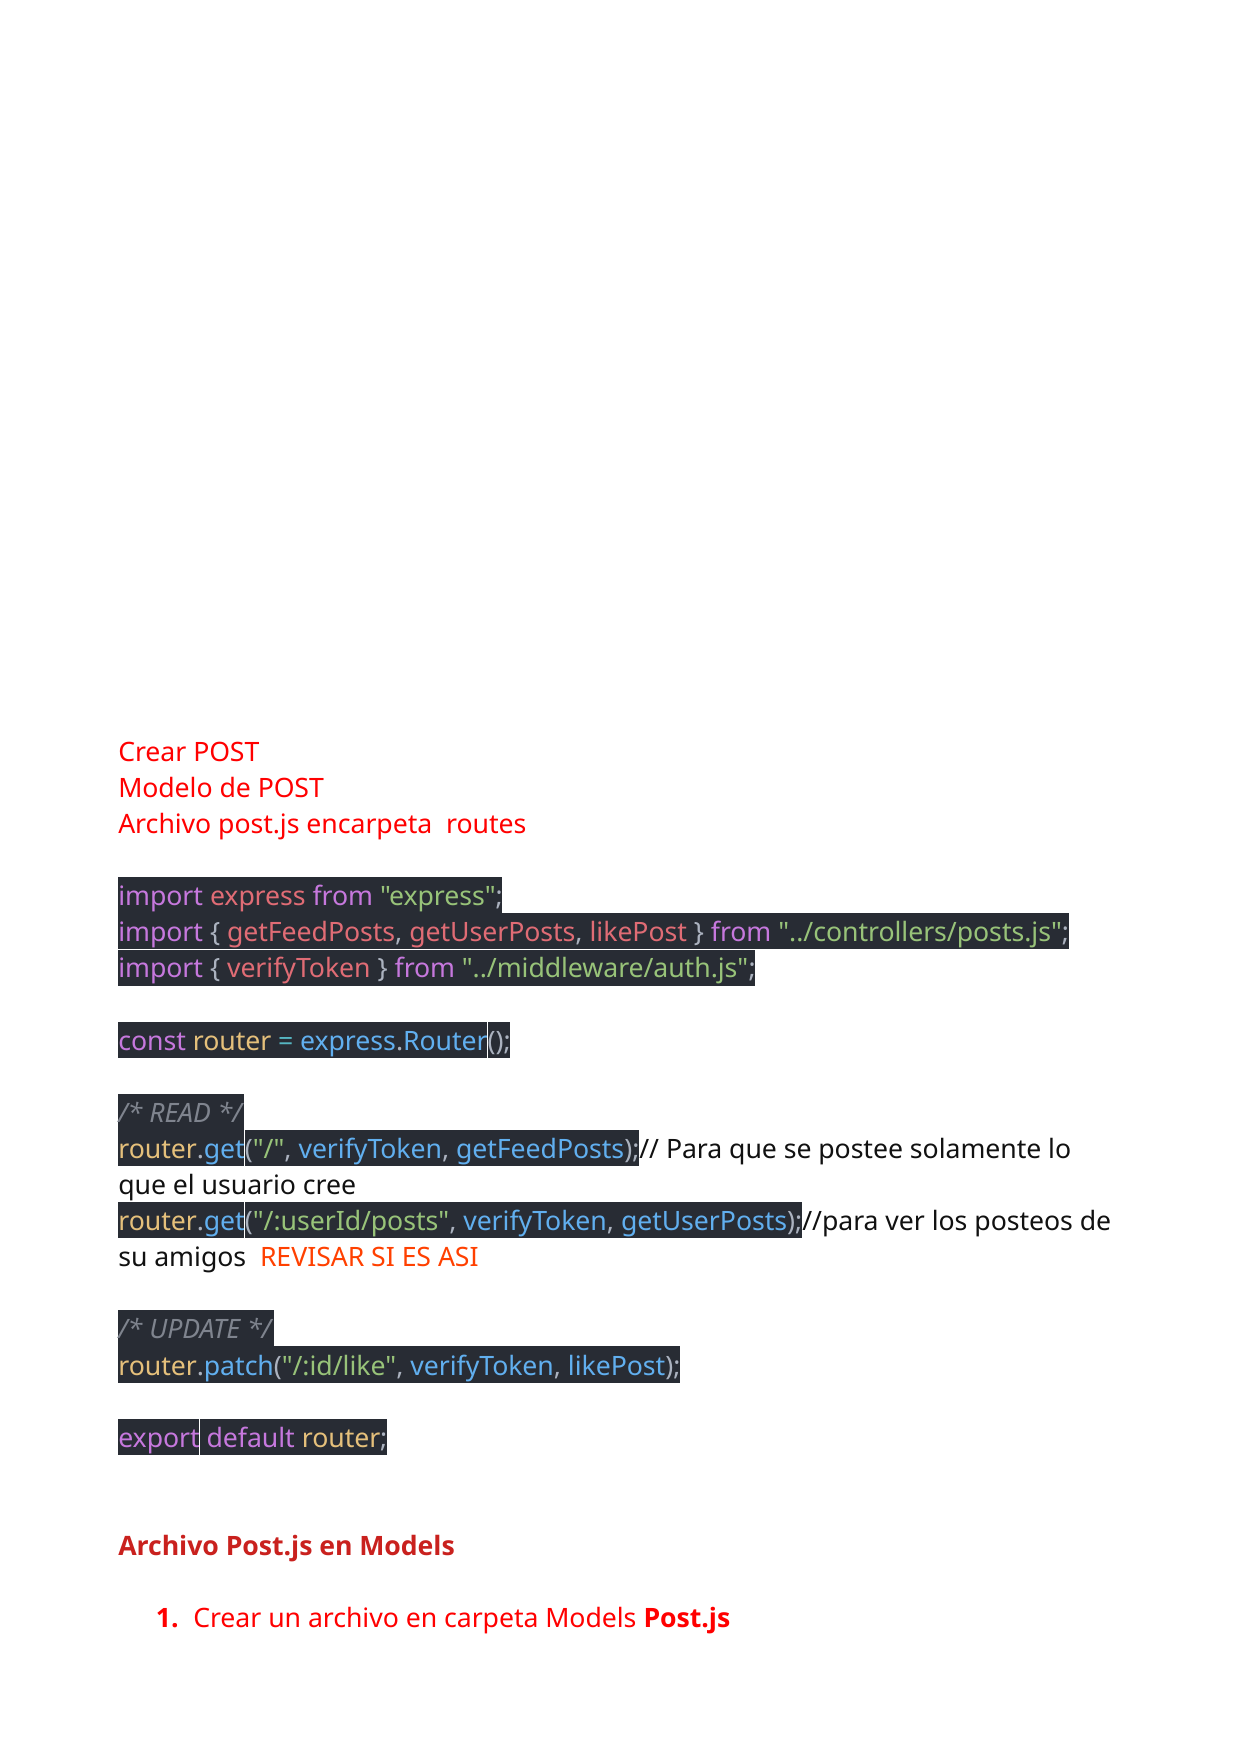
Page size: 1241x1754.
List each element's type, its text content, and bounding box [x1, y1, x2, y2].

text Crear POST [118, 733, 1122, 769]
text import { getFeedPosts, getUserPosts, likePost } from "../controllers/posts.js"; [118, 913, 1122, 949]
text /* UPDATE */ [118, 1310, 1122, 1346]
text import { verifyToken } from "../middleware/auth.js"; [118, 949, 1122, 986]
text router.get("/:userId/posts", verifyToken, getUserPosts);//para ver los posteos de su amigos REVISAR SI ES ASI [118, 1202, 1122, 1274]
text router.patch("/:id/like", verifyToken, likePost); [118, 1346, 1122, 1383]
text /* READ */ [118, 1094, 1122, 1130]
text Archivo post.js encarpeta routes import express from "express"; [118, 805, 1122, 913]
text Modelo de POST [118, 769, 1122, 805]
text router.get("/", verifyToken, getFeedPosts);// Para que se postee solamente lo que el usuario cree [118, 1130, 1122, 1202]
text Archivo Post.js en Models [118, 1491, 1122, 1599]
text export default router; [118, 1418, 1122, 1455]
list Crear un archivo en carpeta Models Post.js [156, 1599, 1122, 1635]
text const router = express.Router(); [118, 1022, 1122, 1058]
